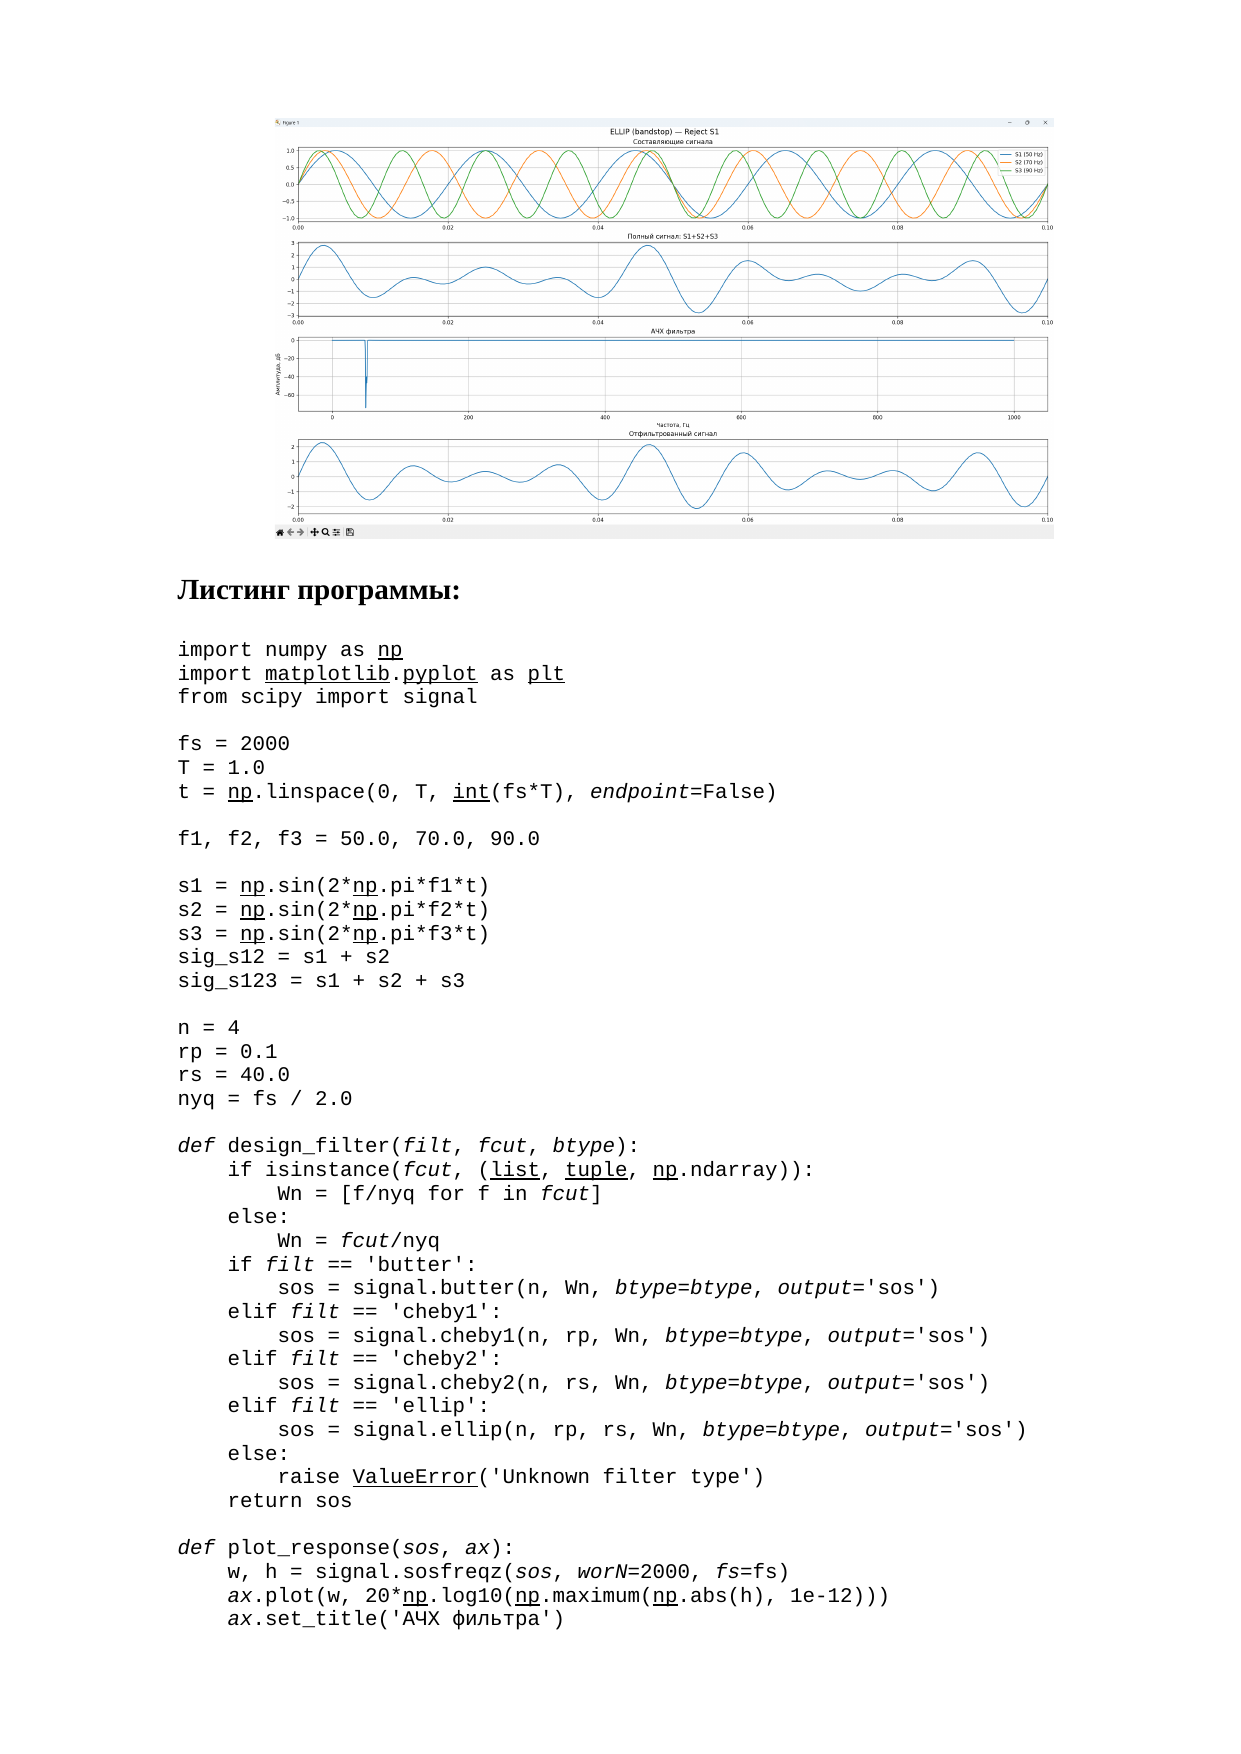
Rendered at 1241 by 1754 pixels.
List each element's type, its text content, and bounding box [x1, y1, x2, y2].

text sos = signal.cheby1(n, rp, Wn, btype=btype, output='sos') [177, 1324, 1152, 1348]
text f1, f2, f3 = 50.0, 70.0, 90.0 [177, 828, 1152, 852]
text sig_s123 = s1 + s2 + s3 [177, 970, 1152, 993]
text t = np.linspace(0, T, int(fs*T), endpoint=False) [177, 781, 1152, 804]
text elif filt == 'ellip': [177, 1396, 1152, 1419]
text sig_s12 = s1 + s2 [177, 946, 1152, 970]
text nyq = fs / 2.0 [177, 1088, 1152, 1112]
text sos = signal.ellip(n, rp, rs, Wn, btype=btype, output='sos') [177, 1419, 1152, 1443]
text sos = signal.butter(n, Wn, btype=btype, output='sos') [177, 1277, 1152, 1301]
text elif filt == 'cheby1': [177, 1301, 1152, 1324]
text rs = 40.0 [177, 1064, 1152, 1088]
text rp = 0.1 [177, 1041, 1152, 1064]
text Листинг программы: [177, 572, 1152, 605]
text else: [177, 1443, 1152, 1466]
text return sos [177, 1490, 1152, 1514]
text def plot_response(sos, ax): [177, 1537, 1152, 1561]
text ax.plot(w, 20*np.log10(np.maximum(np.abs(h), 1e-12))) [177, 1585, 1152, 1608]
text else: [177, 1206, 1152, 1230]
text Wn = fcut/nyq [177, 1230, 1152, 1254]
text if isinstance(fcut, (list, tuple, np.ndarray)): [177, 1159, 1152, 1183]
text if filt == 'butter': [177, 1254, 1152, 1277]
text import matplotlib.pyplot as plt [177, 662, 1152, 686]
text T = 1.0 [177, 757, 1152, 781]
text from scipy import signal [177, 686, 1152, 710]
text w, h = signal.sosfreqz(sos, worN=2000, fs=fs) [177, 1561, 1152, 1585]
text sos = signal.cheby2(n, rs, Wn, btype=btype, output='sos') [177, 1372, 1152, 1396]
text ax.set_title('АЧХ фильтра') [177, 1608, 1152, 1632]
text fs = 2000 [177, 733, 1152, 757]
text n = 4 [177, 1017, 1152, 1041]
text s3 = np.sin(2*np.pi*f3*t) [177, 923, 1152, 946]
text s2 = np.sin(2*np.pi*f2*t) [177, 899, 1152, 923]
text s1 = np.sin(2*np.pi*f1*t) [177, 875, 1152, 899]
text elif filt == 'cheby2': [177, 1348, 1152, 1372]
text Wn = [f/nyq for f in fcut] [177, 1183, 1152, 1206]
text raise ValueError('Unknown filter type') [177, 1466, 1152, 1490]
text def design_filter(filt, fcut, btype): [177, 1135, 1152, 1159]
text import numpy as np [177, 639, 1152, 662]
